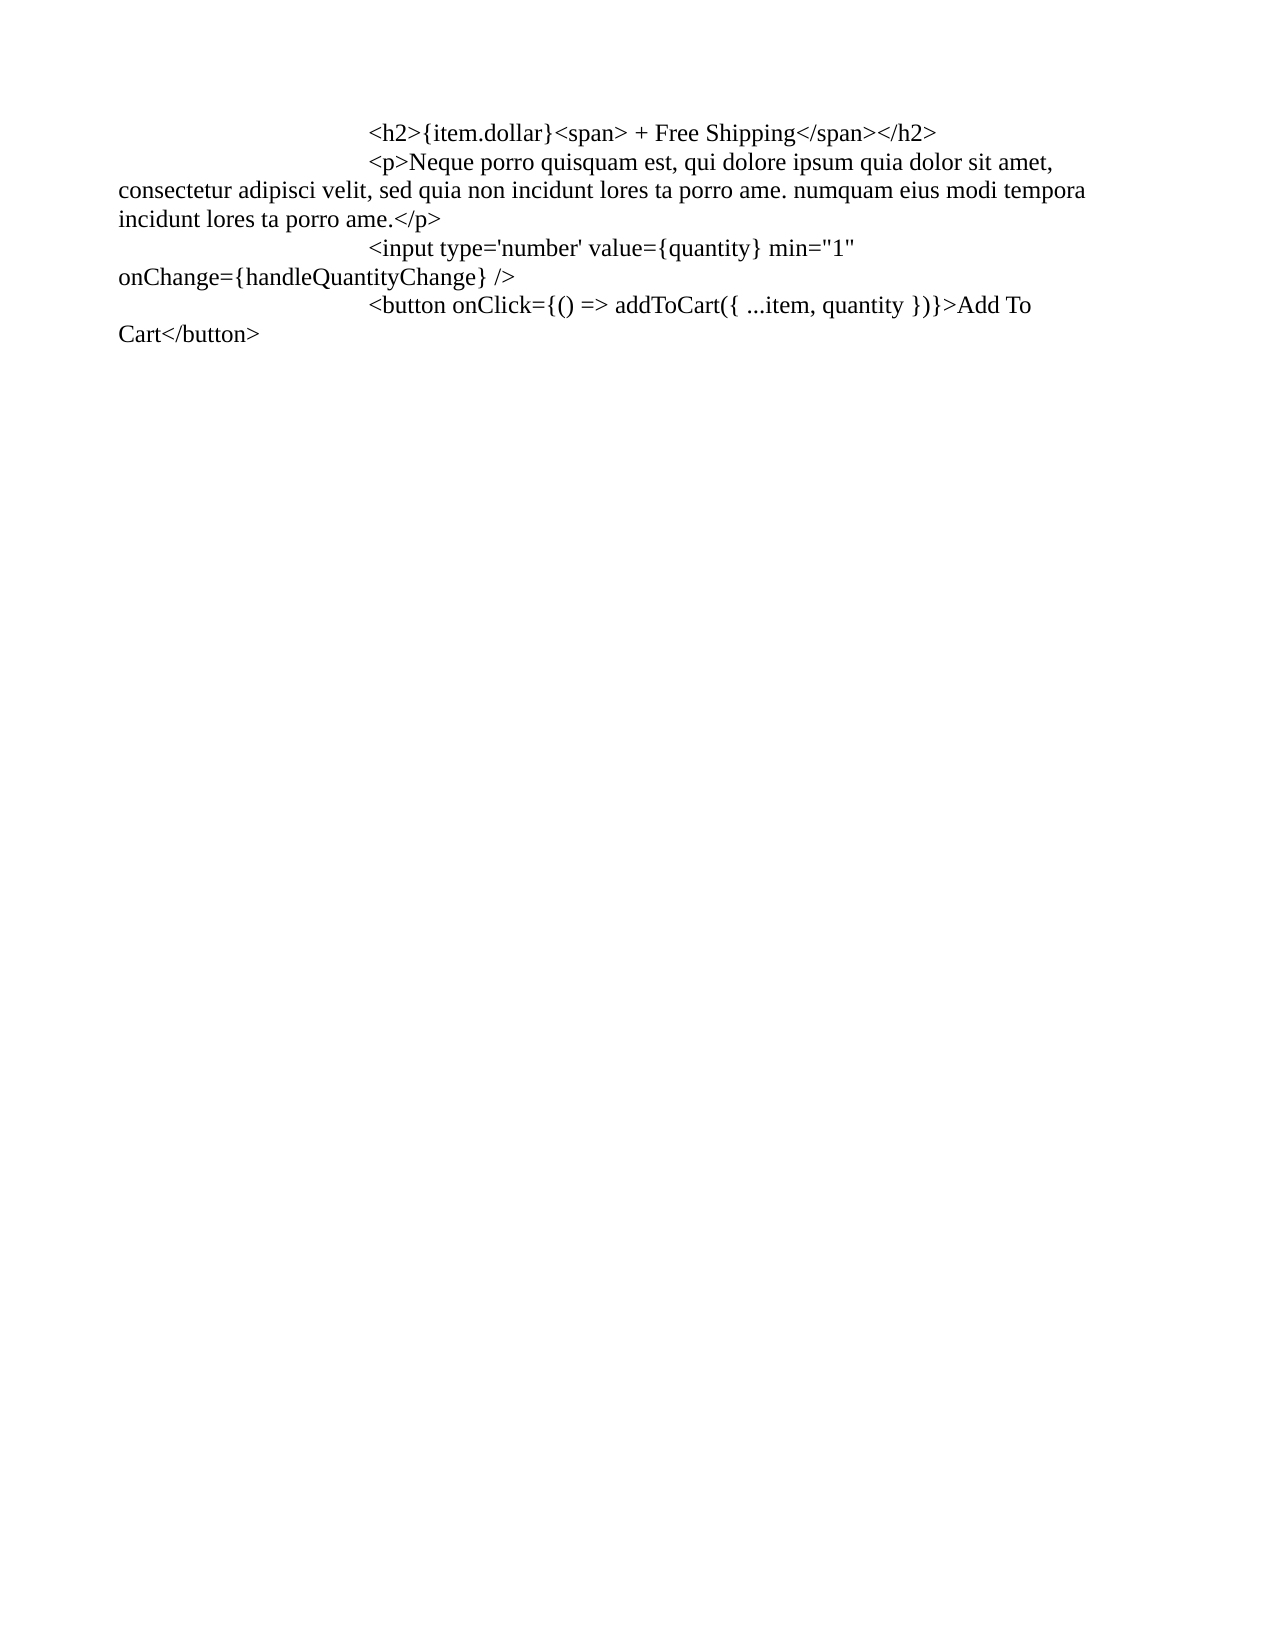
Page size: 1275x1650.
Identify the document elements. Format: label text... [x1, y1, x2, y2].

text <button onClick={() => addToCart({ ...item, quantity })}>Add To Cart</button> [118, 291, 1157, 348]
text <h2>{item.dollar}<span> + Free Shipping</span></h2> [118, 118, 1157, 147]
text <input type='number' value={quantity} min="1" onChange={handleQuantityChange} /> [118, 233, 1157, 291]
text <p>Neque porro quisquam est, qui dolore ipsum quia dolor sit amet, consectetur adipisci velit, sed quia non incidunt lores ta porro ame. numquam eius modi tempora incidunt lores ta porro ame.</p> [118, 147, 1157, 233]
